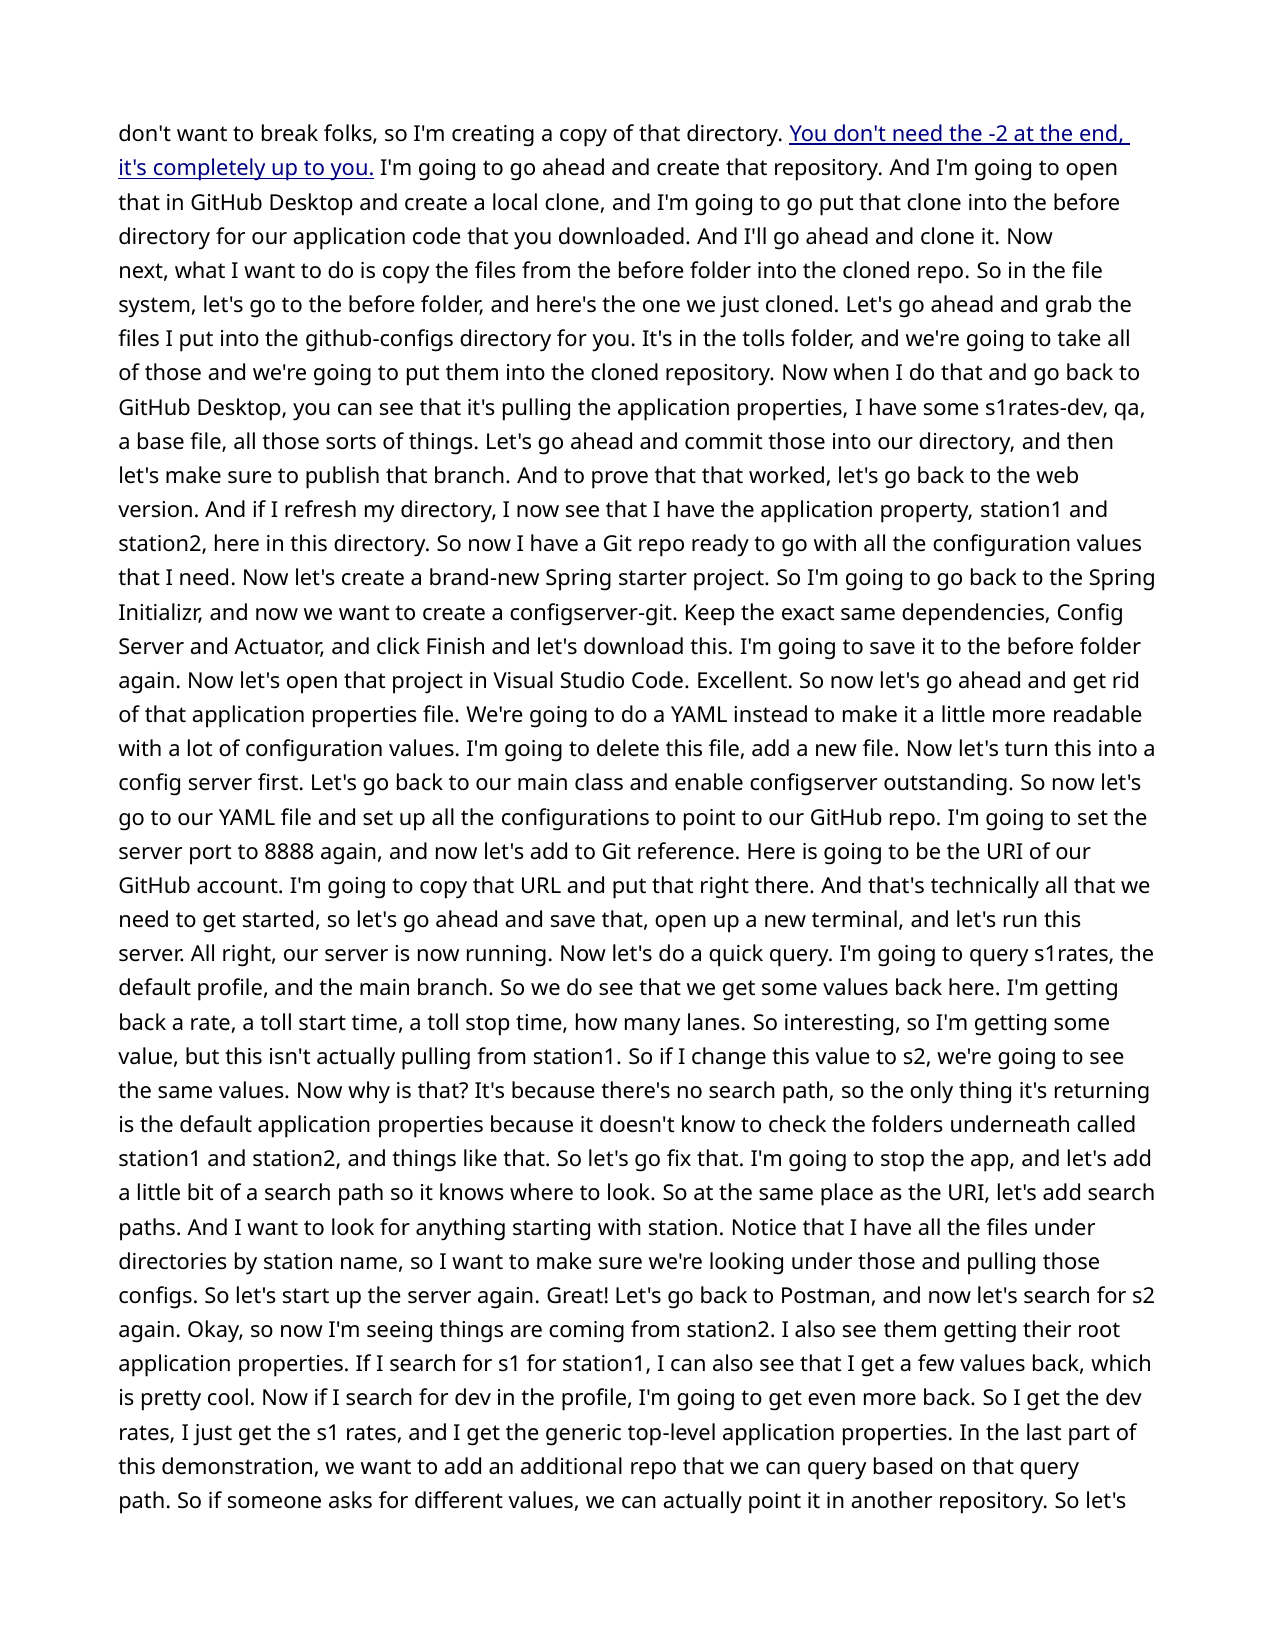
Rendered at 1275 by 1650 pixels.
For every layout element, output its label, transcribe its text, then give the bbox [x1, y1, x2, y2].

text don't want to break folks, so I'm creating a copy of that directory. You don't need the ‑2 at the end, it's completely up to you. I'm going to go ahead and create that repository. And I'm going to open that in GitHub Desktop and create a local clone, and I'm going to go put that clone into the before directory for our application code that you downloaded. And I'll go ahead and clone it. Now next, what I want to do is copy the files from the before folder into the cloned repo. So in the file system, let's go to the before folder, and here's the one we just cloned. Let's go ahead and grab the files I put into the github‑configs directory for you. It's in the tolls folder, and we're going to take all of those and we're going to put them into the cloned repository. Now when I do that and go back to GitHub Desktop, you can see that it's pulling the application properties, I have some s1rates‑dev, qa, a base file, all those sorts of things. Let's go ahead and commit those into our directory, and then let's make sure to publish that branch. And to prove that that worked, let's go back to the web version. And if I refresh my directory, I now see that I have the application property, station1 and station2, here in this directory. So now I have a Git repo ready to go with all the configuration values that I need. Now let's create a brand‑new Spring starter project. So I'm going to go back to the Spring Initializr, and now we want to create a configserver‑git. Keep the exact same dependencies, Config Server and Actuator, and click Finish and let's download this. I'm going to save it to the before folder again. Now let's open that project in Visual Studio Code. Excellent. So now let's go ahead and get rid of that application properties file. We're going to do a YAML instead to make it a little more readable with a lot of configuration values. I'm going to delete this file, add a new file. Now let's turn this into a config server first. Let's go back to our main class and enable configserver outstanding. So now let's go to our YAML file and set up all the configurations to point to our GitHub repo. I'm going to set the server port to 8888 again, and now let's add to Git reference. Here is going to be the URI of our GitHub account. I'm going to copy that URL and put that right there. And that's technically all that we need to get started, so let's go ahead and save that, open up a new terminal, and let's run this server. All right, our server is now running. Now let's do a quick query. I'm going to query s1rates, the default profile, and the main branch. So we do see that we get some values back here. I'm getting back a rate, a toll start time, a toll stop time, how many lanes. So interesting, so I'm getting some value, but this isn't actually pulling from station1. So if I change this value to s2, we're going to see the same values. Now why is that? It's because there's no search path, so the only thing it's returning is the default application properties because it doesn't know to check the folders underneath called station1 and station2, and things like that. So let's go fix that. I'm going to stop the app, and let's add a little bit of a search path so it knows where to look. So at the same place as the URI, let's add search paths. And I want to look for anything starting with station. Notice that I have all the files under directories by station name, so I want to make sure we're looking under those and pulling those configs. So let's start up the server again. Great! Let's go back to Postman, and now let's search for s2 again. Okay, so now I'm seeing things are coming from station2. I also see them getting their root application properties. If I search for s1 for station1, I can also see that I get a few values back, which is pretty cool. Now if I search for dev in the profile, I'm going to get even more back. So I get the dev rates, I just get the s1 rates, and I get the generic top‑level application properties. In the last part of this demonstration, we want to add an additional repo that we can query based on that query path. So if someone asks for different values, we can actually point it in another repository. So let's [118, 118, 1157, 1514]
